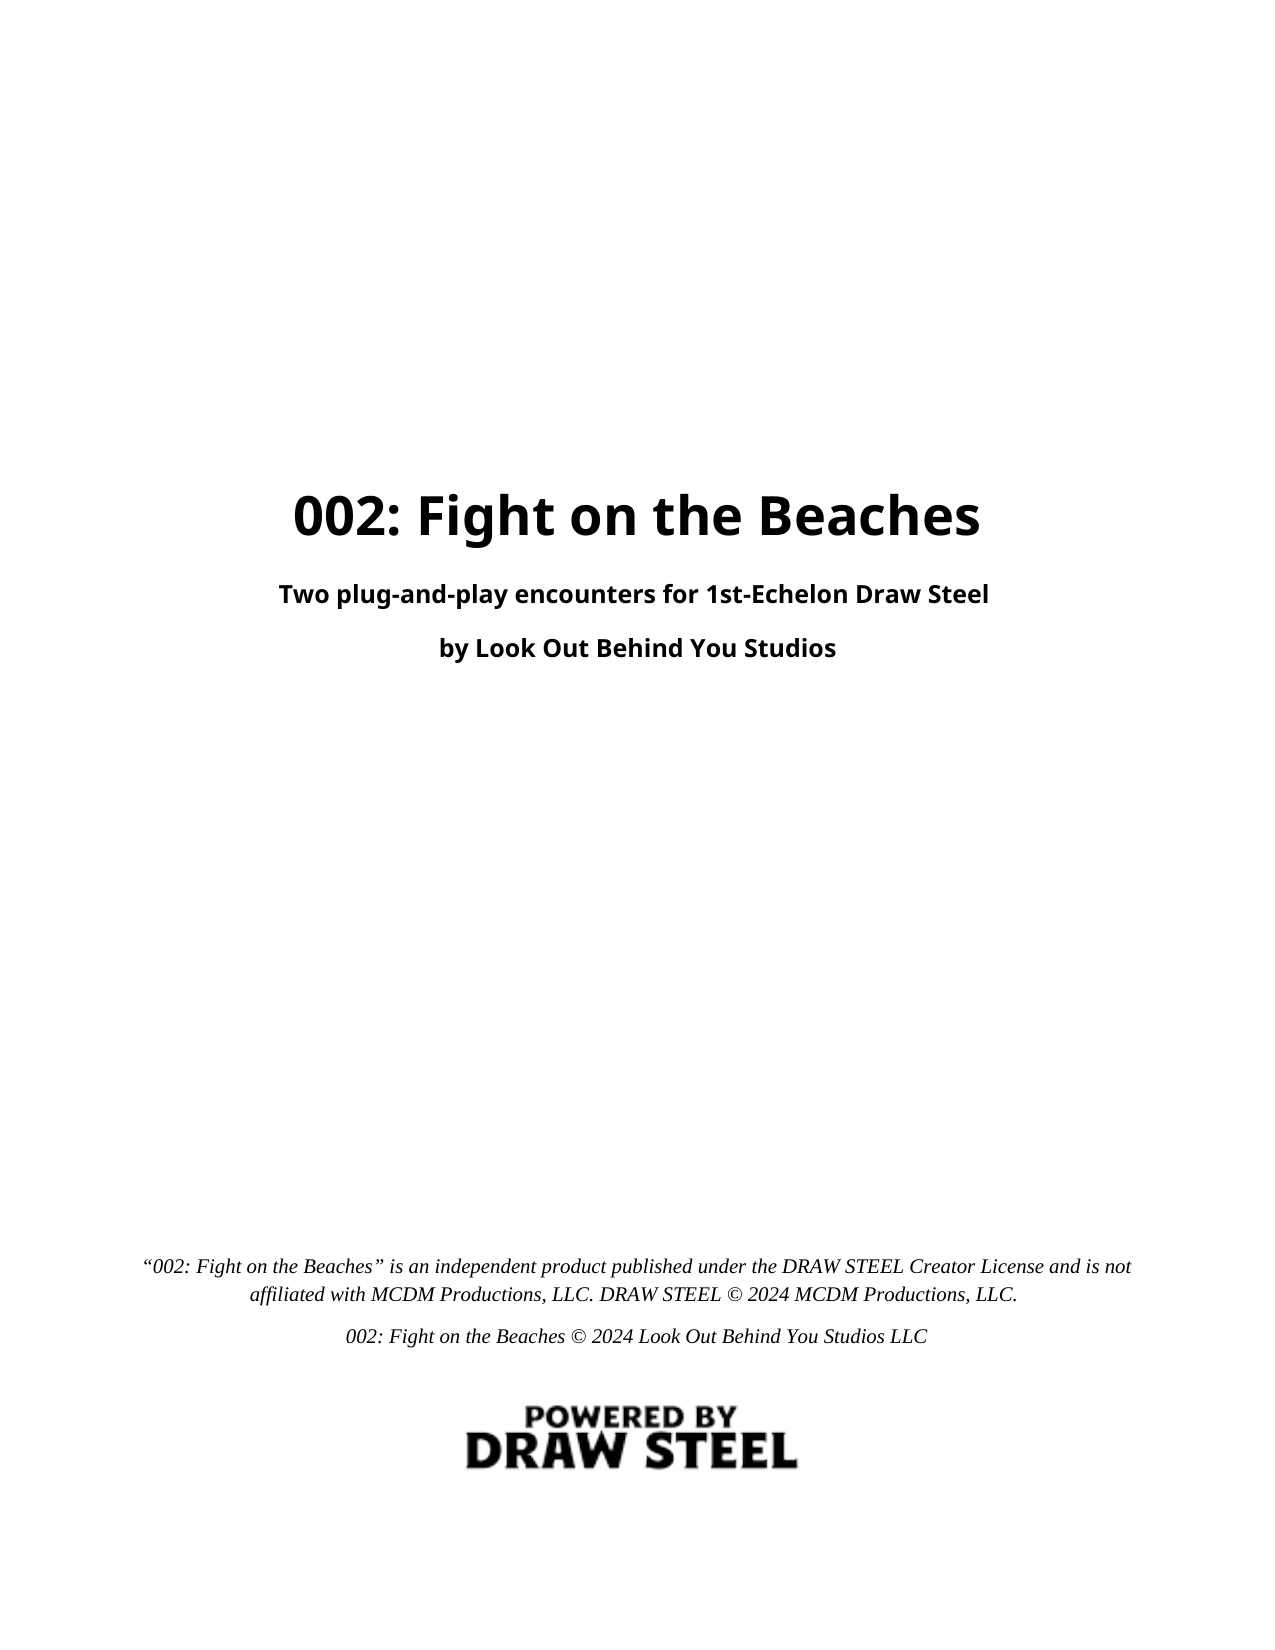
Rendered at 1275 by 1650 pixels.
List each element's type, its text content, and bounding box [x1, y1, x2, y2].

picture [247, 1366, 1029, 1523]
text Two plug-and-play encounters for 1st-Echelon Draw Steel [118, 577, 1157, 611]
subtitle 002: Fight on the Beaches © 2024 Look Out Behind You Studios LLC [118, 1324, 1157, 1348]
text by Look Out Behind You Studios [118, 631, 1157, 665]
subtitle “002: Fight on the Beaches” is an independent product published under the DRAW STEEL Creator License and is not affiliated with MCDM Productions, LLC. DRAW STEEL © 2024 MCDM Productions, LLC. [118, 1254, 1157, 1306]
text 002: Fight on the Beaches [118, 477, 1157, 551]
